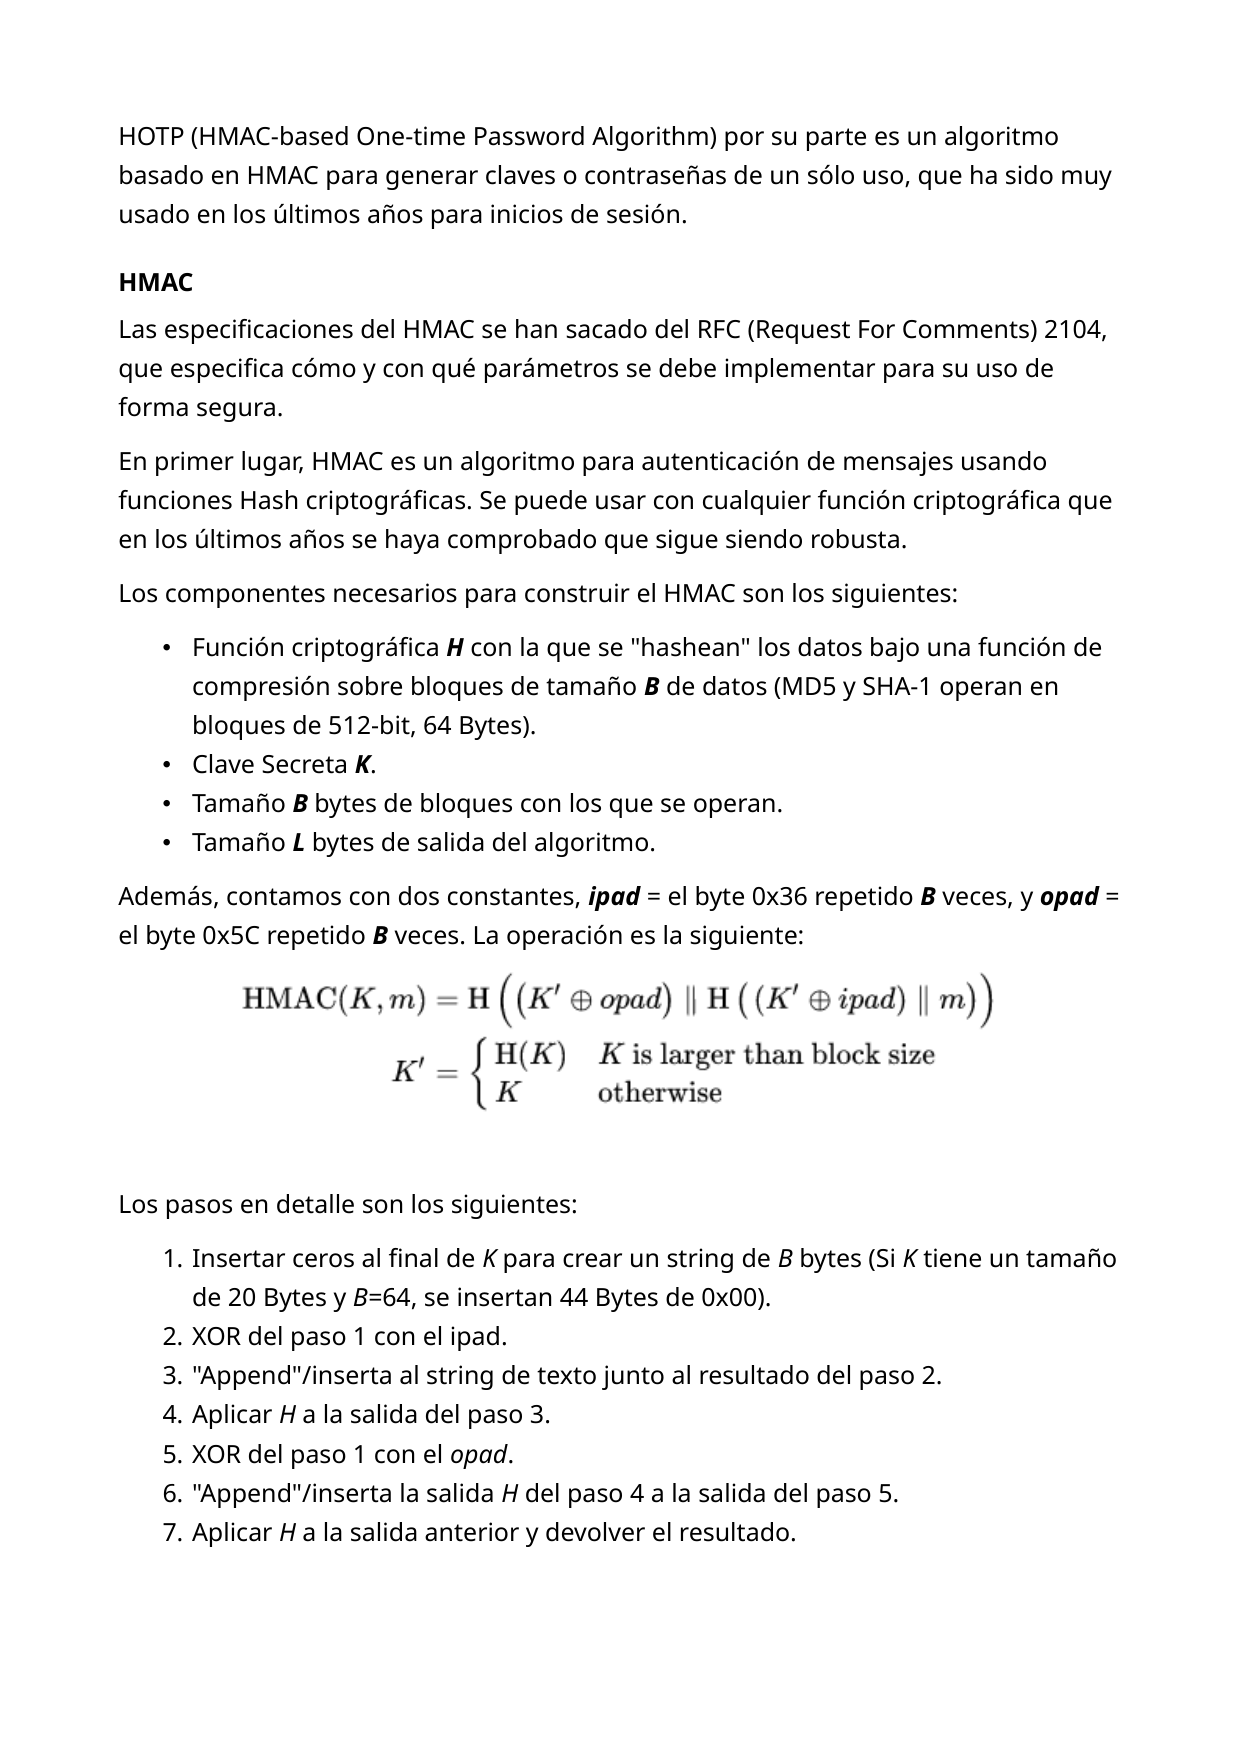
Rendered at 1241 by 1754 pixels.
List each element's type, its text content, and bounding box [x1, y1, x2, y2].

list Aplicar H a la salida del paso 3. [162, 1397, 1122, 1431]
text HOTP (HMAC-based One-time Password Algorithm) por su parte es un algoritmo basado en HMAC para generar claves o contraseñas de un sólo uso, que ha sido muy usado en los últimos años para inicios de sesión. [118, 118, 1122, 231]
text Los componentes necesarios para construir el HMAC son los siguientes: [118, 576, 1122, 609]
list "Append"/inserta la salida H del paso 4 a la salida del paso 5. [162, 1476, 1122, 1509]
list Aplicar H a la salida anterior y devolver el resultado. [162, 1515, 1122, 1549]
subtitle HMAC [118, 265, 1122, 299]
text Además, contamos con dos constantes, ipad = el byte 0x36 repetido B veces, y opad = el byte 0x5C repetido B veces. La operación es la siguiente: [118, 879, 1122, 952]
text En primer lugar, HMAC es un algoritmo para autenticación de mensajes usando funciones Hash criptográficas. Se puede usar con cualquier función criptográfica que en los últimos años se haya comprobado que sigue siendo robusta. [118, 443, 1122, 556]
text Las especificaciones del HMAC se han sacado del RFC (Request For Comments) 2104, que especifica cómo y con qué parámetros se debe implementar para su uso de forma segura. [118, 311, 1122, 424]
text Los pasos en detalle son los siguientes: [118, 1187, 1122, 1221]
picture [238, 971, 1003, 1113]
list Tamaño B bytes de bloques con los que se operan. [162, 786, 1122, 820]
list XOR del paso 1 con el ipad. [162, 1319, 1122, 1353]
list Clave Secreta K. [162, 747, 1122, 781]
list XOR del paso 1 con el opad. [162, 1436, 1122, 1470]
list Función criptográfica H con la que se "hashean" los datos bajo una función de compresión sobre bloques de tamaño B de datos (MD5 y SHA-1 operan en bloques de 512-bit, 64 Bytes). [162, 629, 1122, 742]
list Tamaño L bytes de salida del algoritmo. [162, 825, 1122, 859]
list "Append"/inserta al string de texto junto al resultado del paso 2. [162, 1358, 1122, 1392]
list Insertar ceros al final de K para crear un string de B bytes (Si K tiene un tamaño de 20 Bytes y B=64, se insertan 44 Bytes de 0x00). [162, 1241, 1122, 1314]
